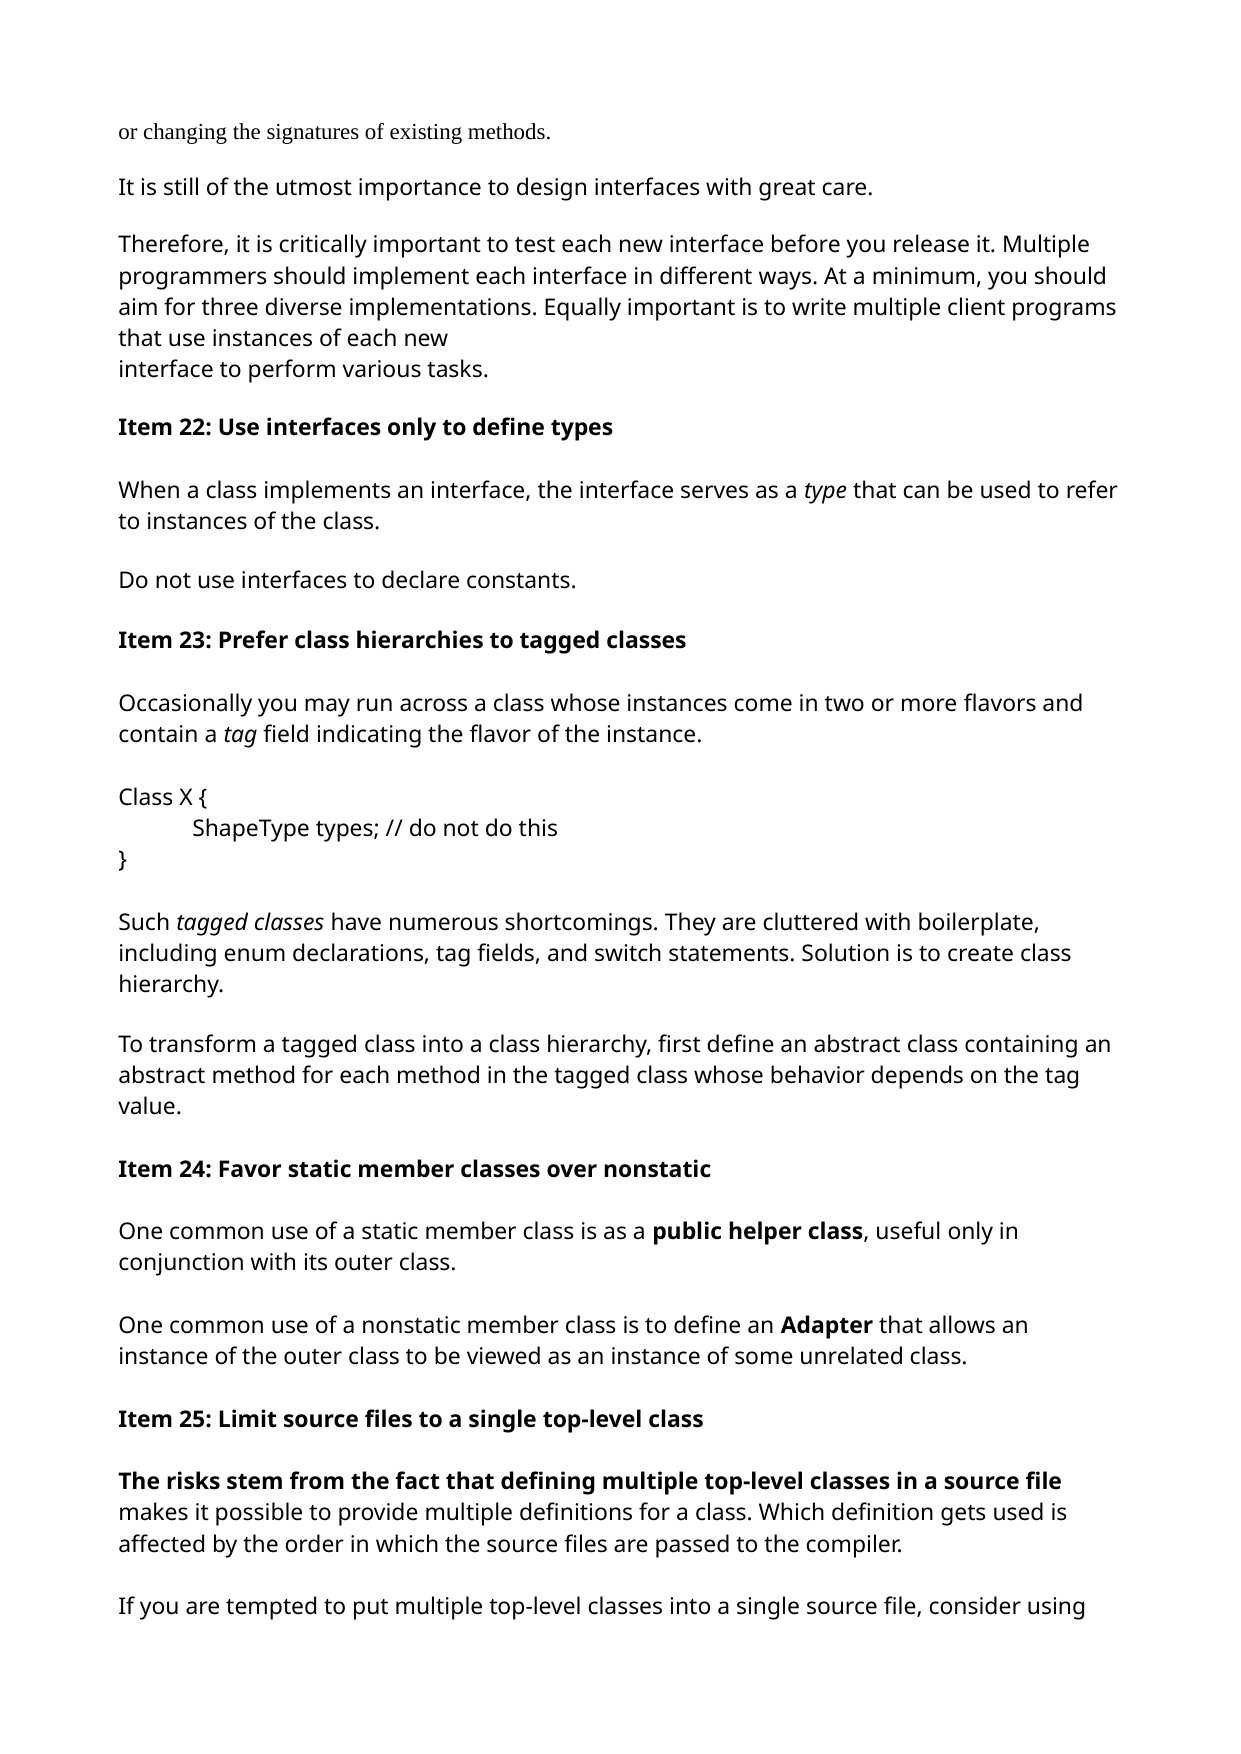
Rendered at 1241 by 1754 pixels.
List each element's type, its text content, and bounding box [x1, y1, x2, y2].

text The risks stem from the fact that defining multiple top-level classes in a source file [118, 1465, 1122, 1496]
text Therefore, it is critically important to test each new interface before you release it. Multiple programmers should implement each interface in different ways. At a minimum, you should aim for three diverse implementations. Equally important is to write multiple client programs that use instances of each new [118, 228, 1122, 353]
text interface to perform various tasks. [118, 353, 1122, 385]
text Item 23: Prefer class hierarchies to tagged classes [118, 624, 1122, 655]
text To transform a tagged class into a class hierarchy, first define an abstract class containing an abstract method for each method in the tagged class whose behavior depends on the tag value. [118, 1028, 1122, 1121]
text Item 25: Limit source files to a single top-level class [118, 1403, 1122, 1434]
text When a class implements an interface, the interface serves as a type that can be used to refer to instances of the class. [118, 473, 1122, 536]
text or changing the signatures of existing methods. [118, 118, 1122, 144]
text Class X { [118, 780, 1122, 812]
text ShapeType types; // do not do this [118, 812, 1122, 843]
text } [118, 843, 1122, 874]
text If you are tempted to put multiple top-level classes into a single source file, consider using [118, 1590, 1122, 1621]
text Do not use interfaces to declare constants. [118, 564, 1122, 596]
text It is still of the utmost importance to design interfaces with great care. [118, 171, 1122, 202]
text Item 22: Use interfaces only to define types [118, 411, 1122, 442]
text Such tagged classes have numerous shortcomings. They are cluttered with boilerplate, including enum declarations, tag fields, and switch statements. Solution is to create class hierarchy. [118, 905, 1122, 999]
text One common use of a static member class is as a public helper class, useful only in conjunction with its outer class. [118, 1215, 1122, 1278]
text makes it possible to provide multiple definitions for a class. Which definition gets used is affected by the order in which the source files are passed to the compiler. [118, 1496, 1122, 1559]
text Occasionally you may run across a class whose instances come in two or more flavors and contain a tag field indicating the flavor of the instance. [118, 687, 1122, 749]
text One common use of a nonstatic member class is to define an Adapter that allows an instance of the outer class to be viewed as an instance of some unrelated class. [118, 1309, 1122, 1371]
text Item 24: Favor static member classes over nonstatic [118, 1153, 1122, 1184]
